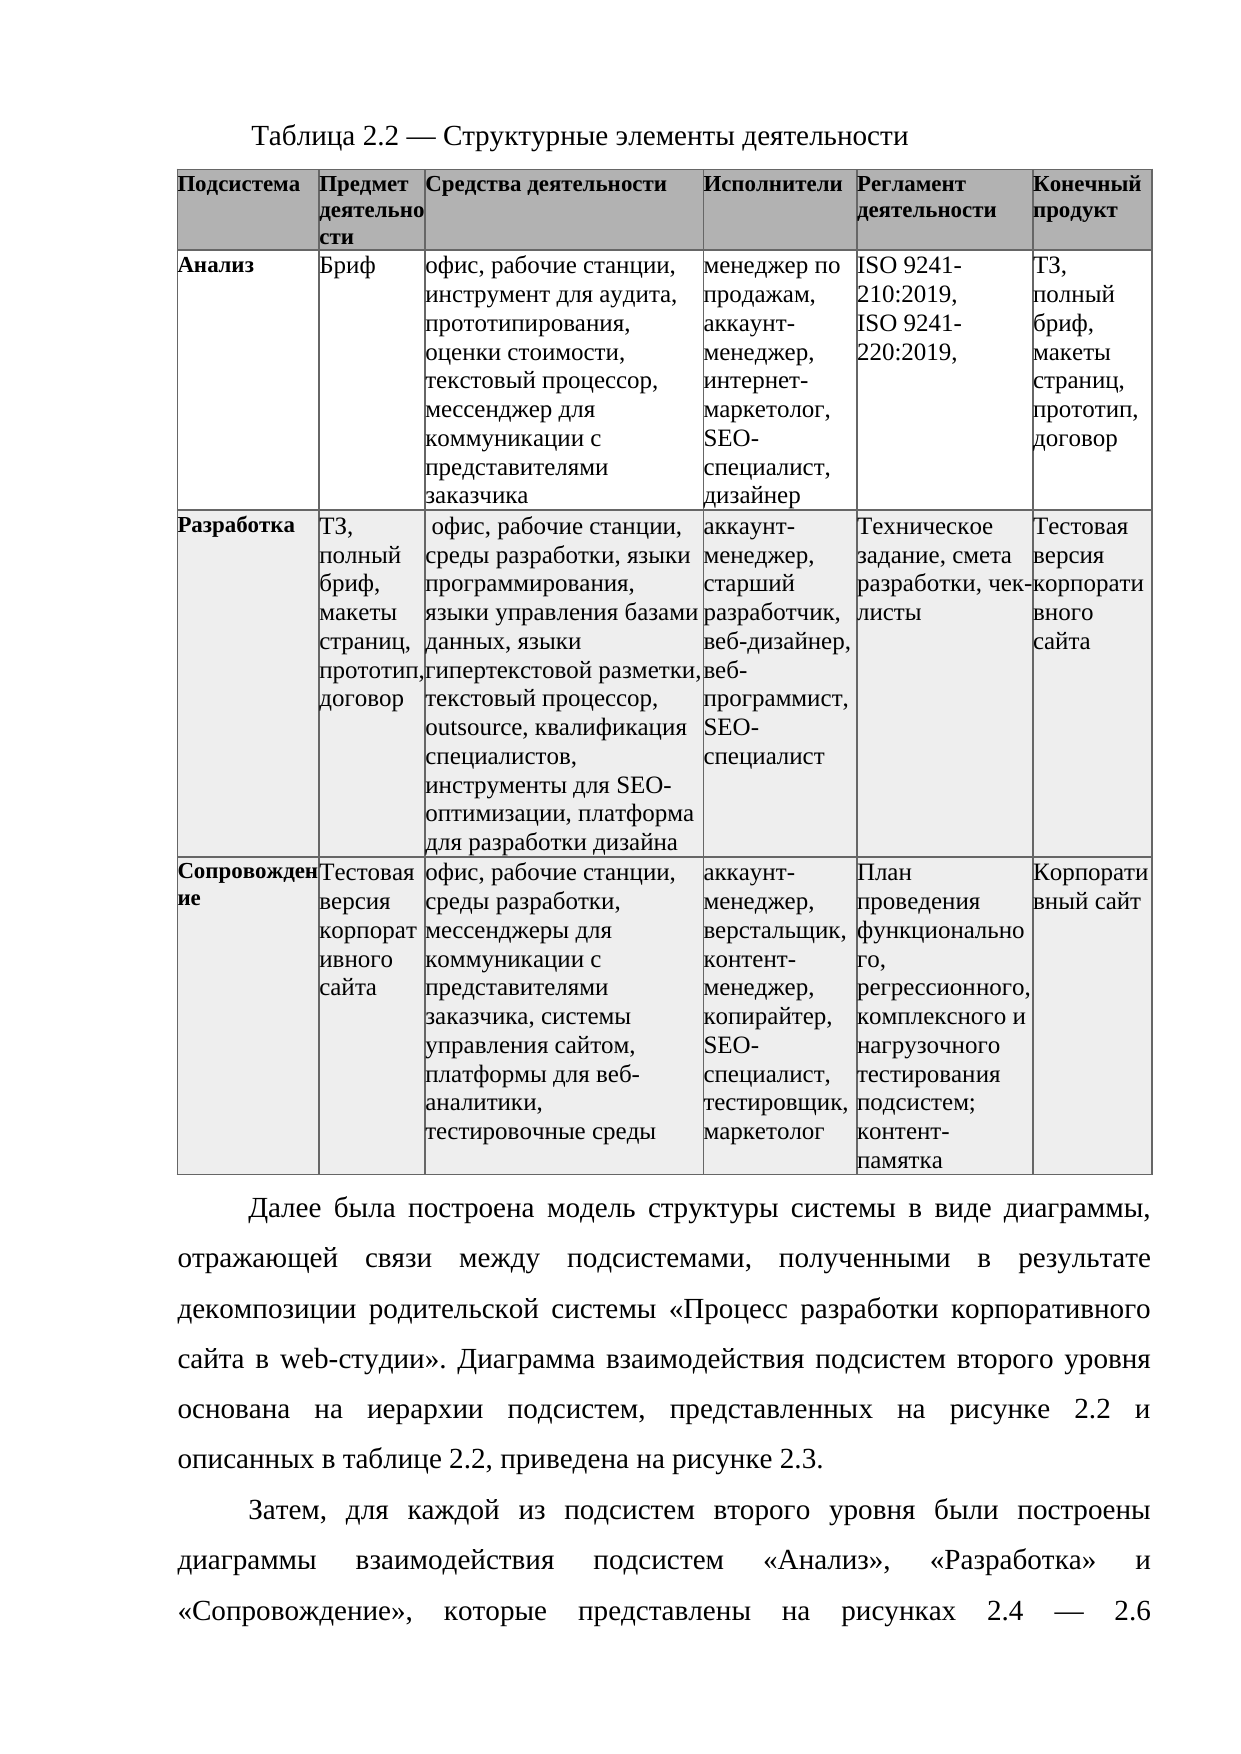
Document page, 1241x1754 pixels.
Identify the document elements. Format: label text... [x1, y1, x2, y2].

table_cell Сопровождение [178, 858, 318, 1174]
table_cell Тестовая версия корпоративного сайта [1034, 511, 1151, 856]
text Далее была построена модель структуры системы в виде диаграммы, отражающей связи между подсистемами, полученными в результате декомпозиции родительской системы «Процесс разработки корпоративного сайта в web-студии». Диаграмма взаимодействия подсистем второго уровня основана на иерархии подсистем, представленных на рисунке 2.2 и описанных в таблице 2.2, приведена на рисунке 2.3. [177, 1190, 1152, 1475]
text Затем, для каждой из подсистем второго уровня были построены диаграммы взаимодействия подсистем «Анализ», «Разработка» и «Сопровождение», которые представлены на рисунках 2.4 — 2.6 [177, 1492, 1152, 1626]
table_cell Корпоративный сайт [1034, 858, 1151, 1174]
table_cell Разработка [178, 511, 318, 856]
table_cell офис, рабочие станции, среды разработки, языки программирования, языки управления базами данных, языки гипертекстовой разметки, текстовый процессор, outsource, квалификация специалистов, инструменты для SEO-оптимизации, платформа для разработки дизайна [426, 511, 703, 856]
table_cell менеджер по продажам, аккаунт-менеджер, интернет-маркетолог, SEO-специалист, дизайнер [704, 251, 856, 509]
table_header Конечный продукт [1034, 170, 1151, 249]
table_cell Бриф [320, 251, 424, 509]
table_header Средства деятельности [426, 170, 703, 249]
table_cell ISO 9241-210:2019, ISO 9241-220:2019, [858, 251, 1032, 509]
table_cell Анализ [178, 251, 318, 509]
table_cell аккаунт-менеджер, старший разработчик, веб-дизайнер, веб-программист, SEO-специалист [704, 511, 856, 856]
table_cell офис, рабочие станции, среды разработки, мессенджеры для коммуникации с представителями заказчика, системы управления сайтом, платформы для веб-аналитики, тестировочные среды [426, 858, 703, 1174]
table_cell Тестовая версия корпоративного сайта [320, 858, 424, 1174]
text Таблица 2.2 — Структурные элементы деятельности [177, 118, 1152, 152]
table_header Подсистема [178, 170, 318, 249]
table_cell аккаунт-менеджер, верстальщик, контент-менеджер, копирайтер, SEO-специалист, тестировщик, маркетолог [704, 858, 856, 1174]
table_cell ТЗ, полный бриф, макеты страниц, прототип, договор [320, 511, 424, 856]
table_cell План проведения функционального, регрессионного, комплексного и нагрузочного тестирования подсистем; контент-памятка [858, 858, 1032, 1174]
table_cell офис, рабочие станции, инструмент для аудита, прототипирования, оценки стоимости, текстовый процессор, мессенджер для коммуникации с представителями заказчика [426, 251, 703, 509]
table_header Регламент деятельности [858, 170, 1032, 249]
table_cell Техническое задание, смета разработки, чек-листы [858, 511, 1032, 856]
table_header Исполнители [704, 170, 856, 249]
table_header Предмет деятельности [320, 170, 424, 249]
table_cell ТЗ, полный бриф, макеты страниц, прототип, договор [1034, 251, 1151, 509]
